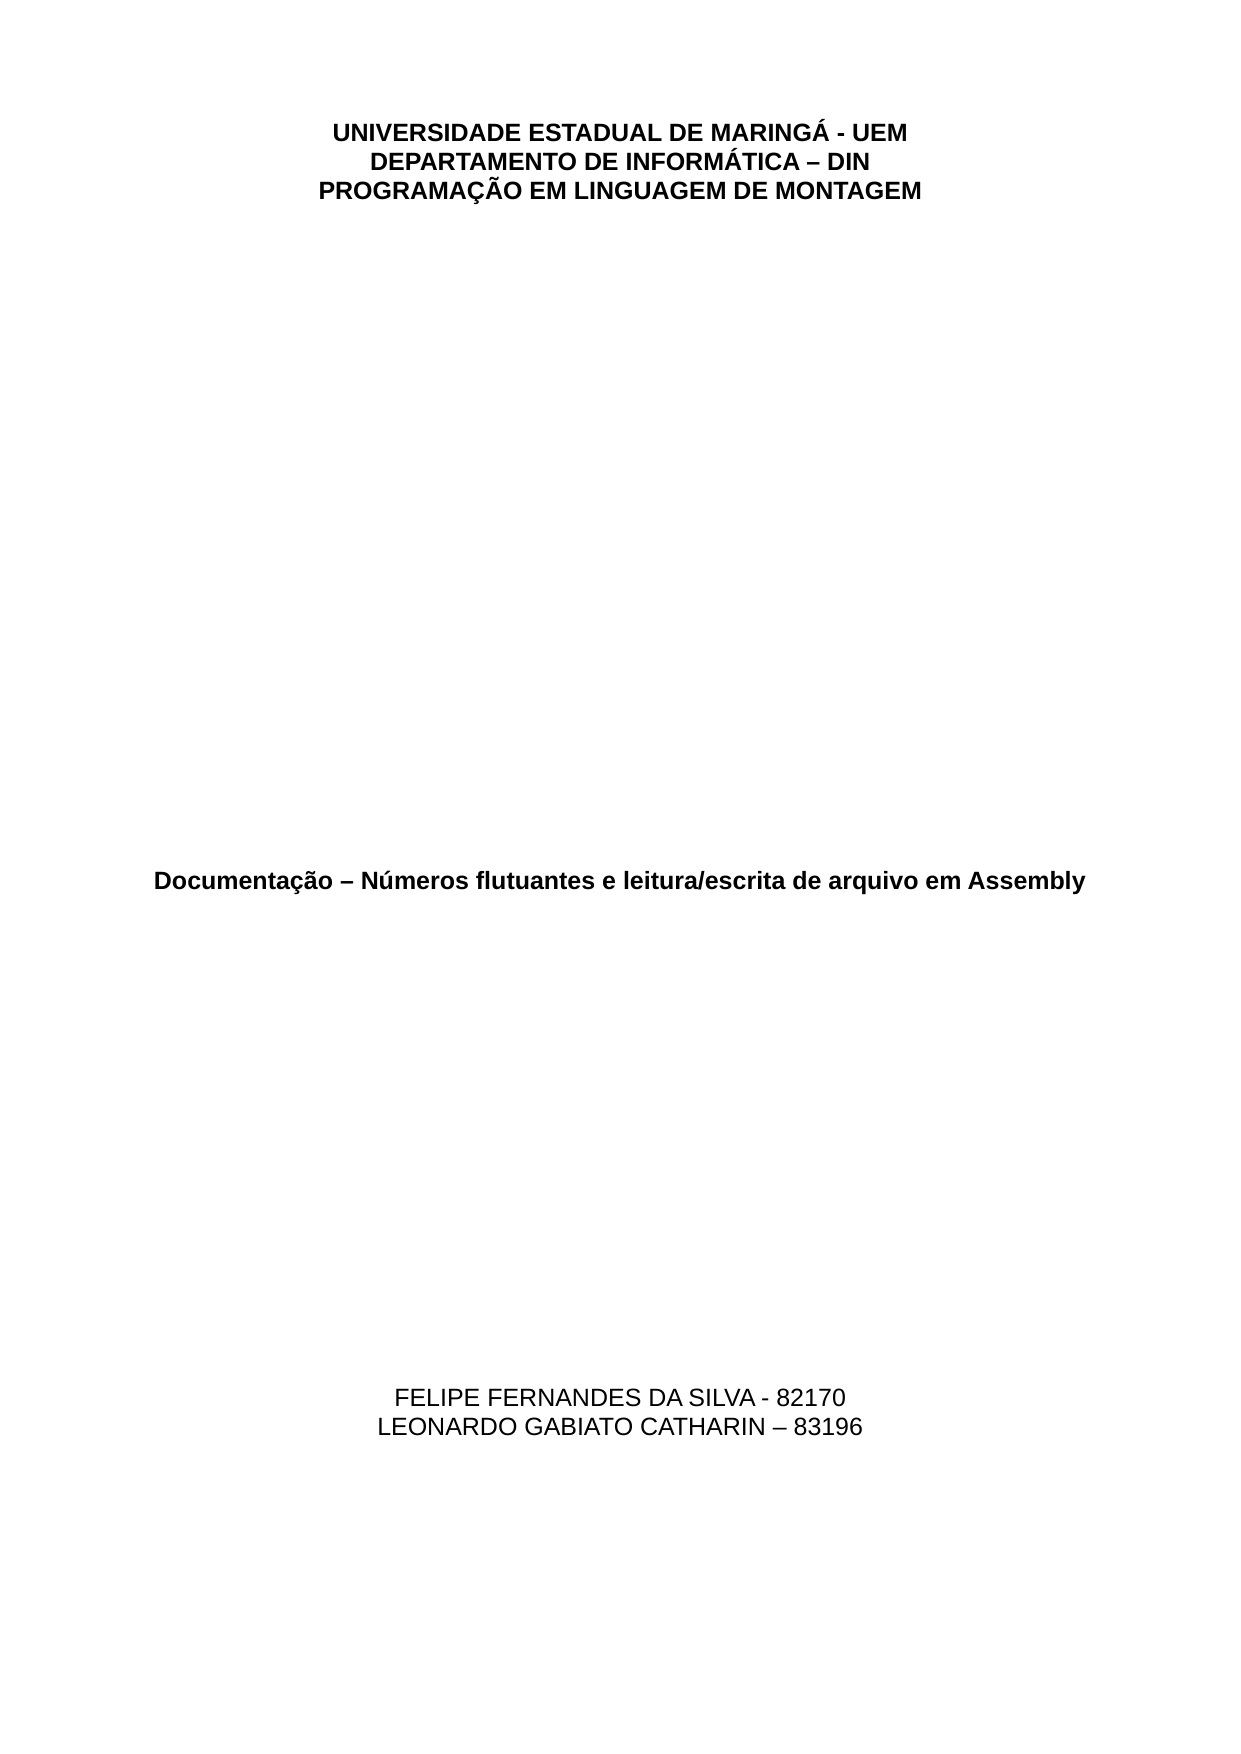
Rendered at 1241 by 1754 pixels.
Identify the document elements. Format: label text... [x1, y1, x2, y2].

text UNIVERSIDADE ESTADUAL DE MARINGÁ - UEM [118, 118, 1122, 147]
text DEPARTAMENTO DE INFORMÁTICA – DIN [118, 147, 1122, 176]
text FELIPE FERNANDES DA SILVA - 82170 [118, 1383, 1122, 1412]
text LEONARDO GABIATO CATHARIN – 83196 [118, 1412, 1122, 1441]
text Documentação – Números flutuantes e leitura/escrita de arquivo em Assembly [118, 866, 1122, 894]
text PROGRAMAÇÃO EM LINGUAGEM DE MONTAGEM [118, 176, 1122, 204]
